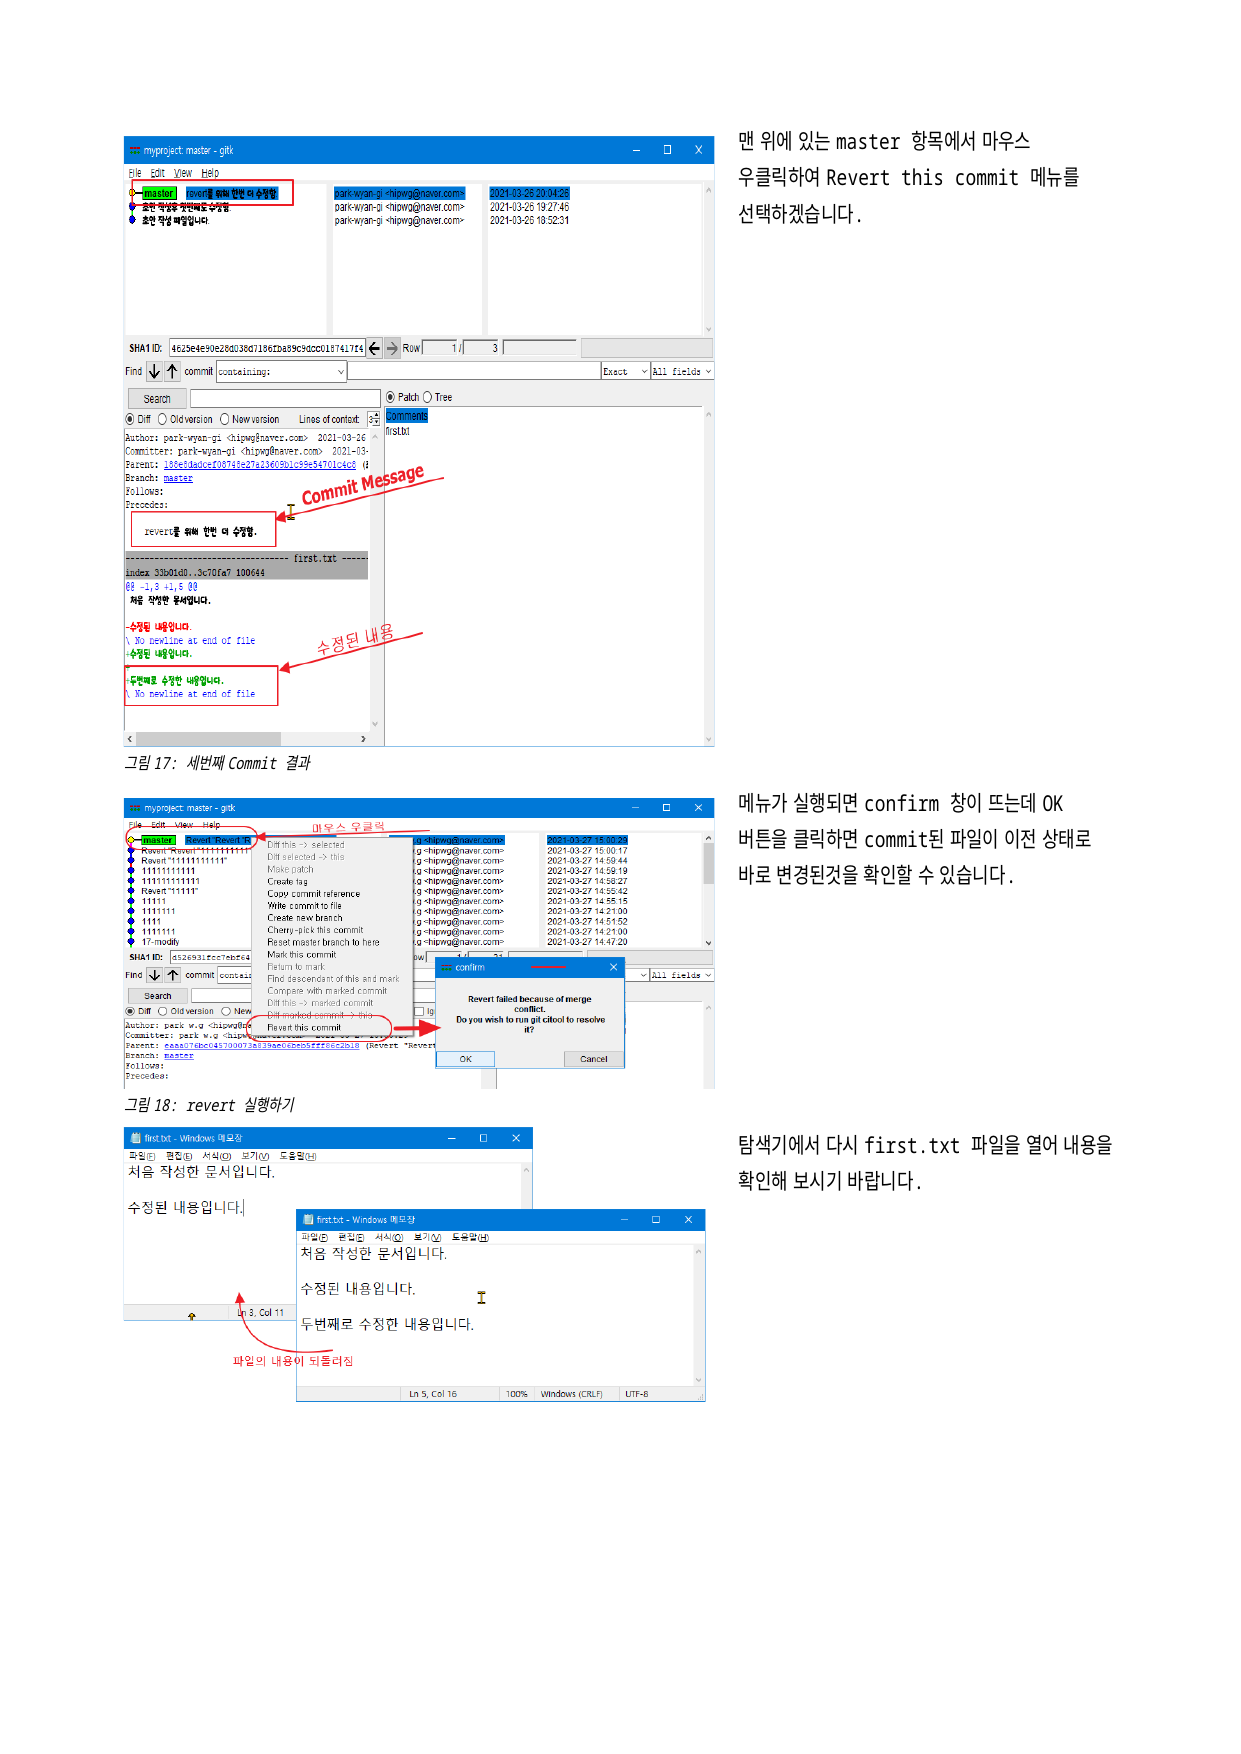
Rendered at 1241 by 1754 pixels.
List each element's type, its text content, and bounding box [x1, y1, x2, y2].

picture [123, 798, 715, 1089]
table_cell [118, 1122, 733, 1418]
picture [123, 1127, 715, 1413]
table_cell [118, 118, 733, 780]
picture [123, 136, 715, 747]
table_cell [118, 780, 733, 1122]
table_cell 탐색기에서 다시 first.txt 파일을 열어 내용을 확인해 보시기 바랍니다. [733, 1122, 1122, 1418]
table_cell 맨 위에 있는 master 항목에서 마우스 우클릭하여 Revert this commit 메뉴를 선택하겠습니다. [733, 118, 1122, 780]
table_cell 메뉴가 실행되면 confirm 창이 뜨는데 OK 버튼을 클릭하면 commit된 파일이 이전 상태로 바로 변경된것을 확인할 수 있습니다. [733, 780, 1122, 1122]
